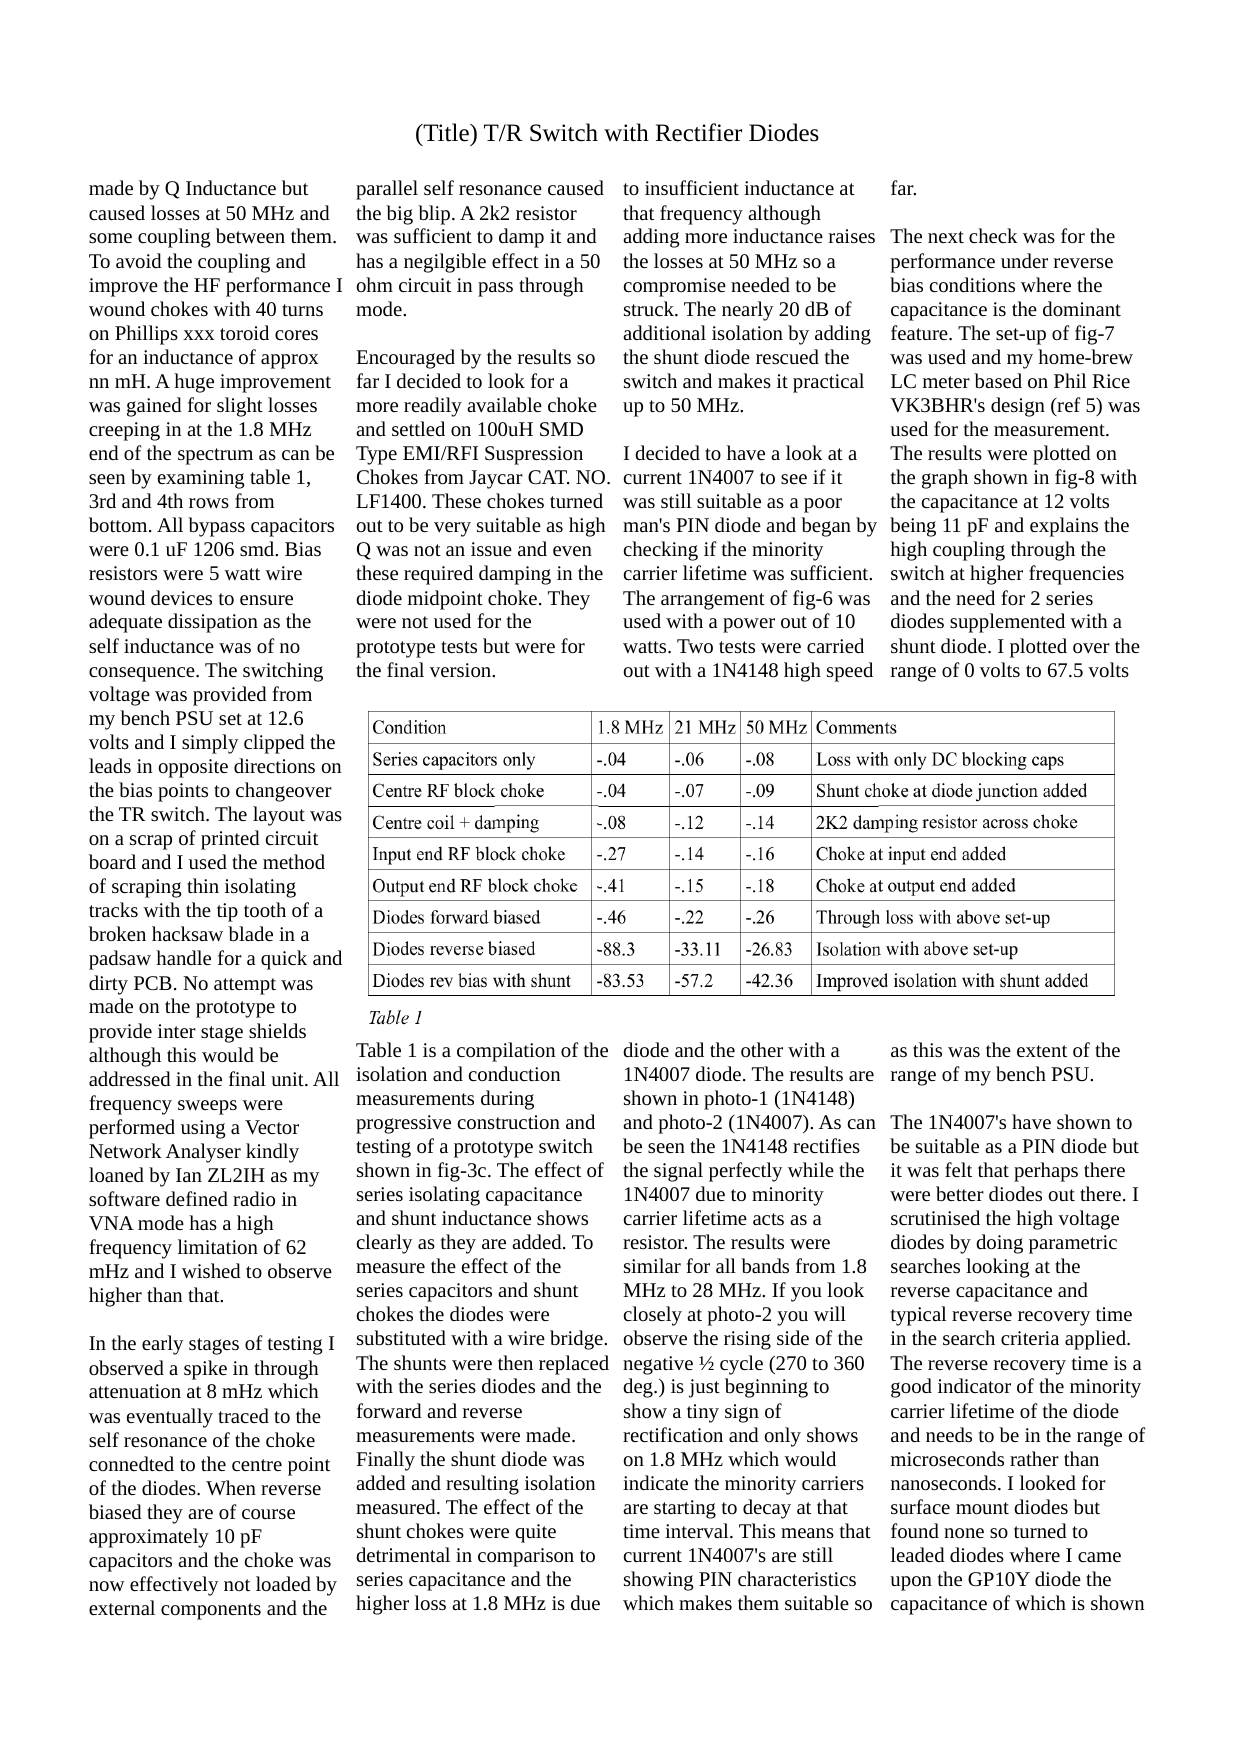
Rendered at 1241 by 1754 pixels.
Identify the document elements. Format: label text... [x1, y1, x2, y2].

text In the early stages of testing I observed a spike in through attenuation at 8 mHz which was eventually traced to the self resonance of the choke connedted to the centre point of the diodes. When reverse biased they are of course approximately 10 pF capacitors and the choke was now effectively not loaded by external components and the [88, 1331, 344, 1620]
text diode and the other with a 1N4007 diode. The results are shown in photo-1 (1N4148) and photo-2 (1N4007). As can be seen the 1N4148 rectifies the signal perfectly while the 1N4007 due to minority carrier lifetime acts as a resistor. The results were similar for all bands from 1.8 MHz to 28 MHz. If you look closely at photo-2 you will observe the rising side of the negative ½ cycle (270 to 360 deg.) is just beginning to show a tiny sign of rectification and only shows on 1.8 MHz which would indicate the minority carriers are starting to decay at that time interval. This means that current 1N4007's are still showing PIN characteristics which makes them suitable so [623, 1038, 878, 1615]
text to insufficient inductance at that frequency although adding more inductance raises the losses at 50 MHz so a compromise needed to be struck. The nearly 20 dB of additional isolation by adding the shunt diode rescued the switch and makes it practical up to 50 MHz. [623, 176, 878, 417]
text The next check was for the performance under reverse bias conditions where the capacitance is the dominant feature. The set-up of fig-7 was used and my home-brew LC meter based on Phil Rice VK3BHR's design (ref 5) was used for the measurement. The results were plotted on the graph shown in fig-8 with the capacitance at 12 volts being 11 pF and explains the high coupling through the switch at higher frequencies and the need for 2 series diodes supplemented with a shunt diode. I plotted over the range of 0 volts to 67.5 volts as this was the extent of the range of my bench PSU. [890, 224, 1146, 1086]
picture [351, 687, 1137, 1038]
text Encouraged by the results so far I decided to look for a more readily available choke and settled on 100uH SMD Type EMI/RFI Suspression Chokes from Jaycar CAT. NO. LF1400. These chokes turned out to be very suitable as high Q was not an issue and even these required damping in the diode midpoint choke. They were not used for the prototype tests but were for the final version. [356, 345, 611, 682]
text parallel self resonance caused the big blip. A 2k2 resistor was sufficient to damp it and has a negilgible effect in a 50 ohm circuit in pass through mode. [356, 176, 611, 321]
text I decided to have a look at a current 1N4007 to see if it was still suitable as a poor man's PIN diode and began by checking if the minority carrier lifetime was sufficient. The arrangement of fig-6 was used with a power out of 10 watts. Two tests were carried out with a 1N4148 high speed [623, 441, 878, 687]
text made by Q Inductance but caused losses at 50 MHz and some coupling between them. To avoid the coupling and improve the HF performance I wound chokes with 40 turns on Phillips xxx toroid cores for an inductance of approx nn mH. A huge improvement was gained for slight losses creeping in at the 1.8 MHz end of the spectrum as can be seen by examining table 1, 3rd and 4th rows from bottom. All bypass capacitors were 0.1 uF 1206 smd. Bias resistors were 5 watt wire wound devices to ensure adequate dissipation as the self inductance was of no consequence. The switching voltage was provided from my bench PSU set at 12.6 volts and I simply clipped the leads in opposite directions on the bias points to changeover the TR switch. The layout was on a scrap of printed circuit board and I used the method of scraping thin isolating tracks with the tip tooth of a broken hacksaw blade in a padsaw handle for a quick and dirty PCB. No attempt was made on the prototype to provide inter stage shields although this would be addressed in the final unit. All frequency sweeps were performed using a Vector Network Analyser kindly loaned by Ian ZL2IH as my software defined radio in VNA mode has a high frequency limitation of 62 mHz and I wished to observe higher than that. [88, 176, 344, 1307]
text Table 1 is a compilation of the isolation and conduction measurements during progressive construction and testing of a prototype switch shown in fig-3c. The effect of series isolating capacitance and shunt inductance shows clearly as they are added. To measure the effect of the series capacitors and shunt chokes the diodes were substituted with a wire bridge. The shunts were then replaced with the series diodes and the forward and reverse measurements were made. Finally the shunt diode was added and resulting isolation measured. The effect of the shunt chokes were quite detrimental in comparison to series capacitance and the higher loss at 1.8 MHz is due [356, 1038, 611, 1615]
text far. [890, 176, 1146, 200]
text The 1N4007's have shown to be suitable as a PIN diode but it was felt that perhaps there were better diodes out there. I scrutinised the high voltage diodes by doing parametric searches looking at the reverse capacitance and typical reverse recovery time in the search criteria applied. The reverse recovery time is a good indicator of the minority carrier lifetime of the diode and needs to be in the range of microseconds rather than nanoseconds. I looked for surface mount diodes but found none so turned to leaded diodes where I came upon the GP10Y diode the capacitance of which is shown [890, 1110, 1146, 1615]
